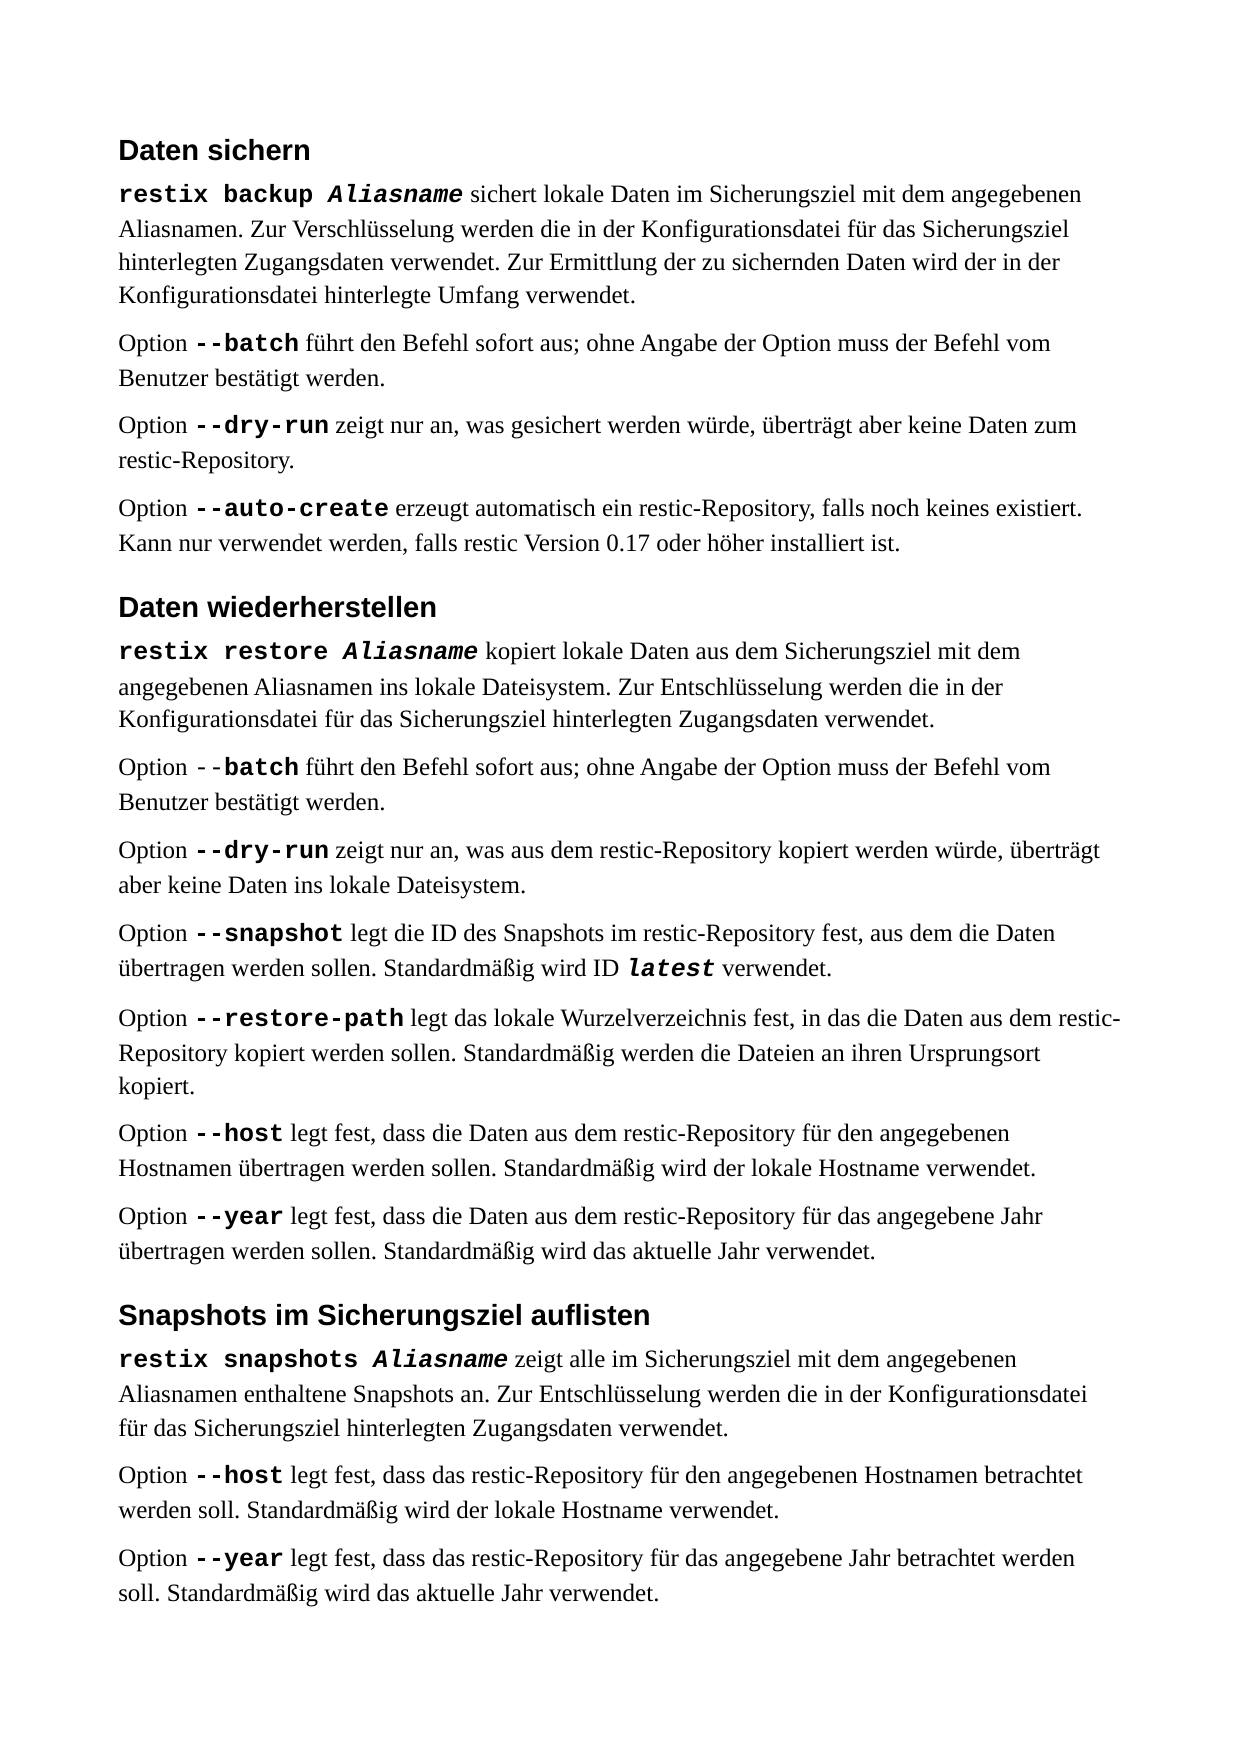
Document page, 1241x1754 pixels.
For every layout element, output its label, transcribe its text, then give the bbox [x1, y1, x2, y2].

text Option --batch führt den Befehl sofort aus; ohne Angabe der Option muss der Befehl vom Benutzer bestätigt werden. [118, 752, 1122, 816]
text restix backup Aliasname sichert lokale Daten im Sicherungsziel mit dem angegebenen Aliasnamen. Zur Verschlüsselung werden die in der Konfigurationsdatei für das Sicherungsziel hinterlegten Zugangsdaten verwendet. Zur Ermittlung der zu sichernden Daten wird der in der Konfigurationsdatei hinterlegte Umfang verwendet. [118, 179, 1122, 309]
subtitle Daten wiederherstellen [118, 590, 1122, 624]
subtitle Snapshots im Sicherungsziel auflisten [118, 1298, 1122, 1332]
text Option --host legt fest, dass das restic-Repository für den angegebenen Hostnamen betrachtet werden soll. Standardmäßig wird der lokale Hostname verwendet. [118, 1460, 1122, 1524]
text restix snapshots Aliasname zeigt alle im Sicherungsziel mit dem angegebenen Aliasnamen enthaltene Snapshots an. Zur Entschlüsselung werden die in der Konfigurationsdatei für das Sicherungsziel hinterlegten Zugangsdaten verwendet. [118, 1344, 1122, 1441]
text Option --auto-create erzeugt automatisch ein restic-Repository, falls noch keines existiert. Kann nur verwendet werden, falls restic Version 0.17 oder höher installiert ist. [118, 493, 1122, 557]
text restix restore Aliasname kopiert lokale Daten aus dem Sicherungsziel mit dem angegebenen Aliasnamen ins lokale Dateisystem. Zur Entschlüsselung werden die in der Konfigurationsdatei für das Sicherungsziel hinterlegten Zugangsdaten verwendet. [118, 636, 1122, 733]
text Option --batch führt den Befehl sofort aus; ohne Angabe der Option muss der Befehl vom Benutzer bestätigt werden. [118, 328, 1122, 391]
subtitle Daten sichern [118, 133, 1122, 166]
text Option --snapshot legt die ID des Snapshots im restic-Repository fest, aus dem die Daten übertragen werden sollen. Standardmäßig wird ID latest verwendet. [118, 918, 1122, 983]
text Option --year legt fest, dass die Daten aus dem restic-Repository für das angegebene Jahr übertragen werden sollen. Standardmäßig wird das aktuelle Jahr verwendet. [118, 1201, 1122, 1265]
text Option --host legt fest, dass die Daten aus dem restic-Repository für den angegebenen Hostnamen übertragen werden sollen. Standardmäßig wird der lokale Hostname verwendet. [118, 1118, 1122, 1182]
text Option --year legt fest, dass das restic-Repository für das angegebene Jahr betrachtet werden soll. Standardmäßig wird das aktuelle Jahr verwendet. [118, 1543, 1122, 1607]
text Option --dry-run zeigt nur an, was gesichert werden würde, überträgt aber keine Daten zum restic-Repository. [118, 410, 1122, 474]
text Option --restore-path legt das lokale Wurzelverzeichnis fest, in das die Daten aus dem restic-Repository kopiert werden sollen. Standardmäßig werden die Dateien an ihren Ursprungsort kopiert. [118, 1003, 1122, 1099]
text Option --dry-run zeigt nur an, was aus dem restic-Repository kopiert werden würde, überträgt aber keine Daten ins lokale Dateisystem. [118, 835, 1122, 899]
